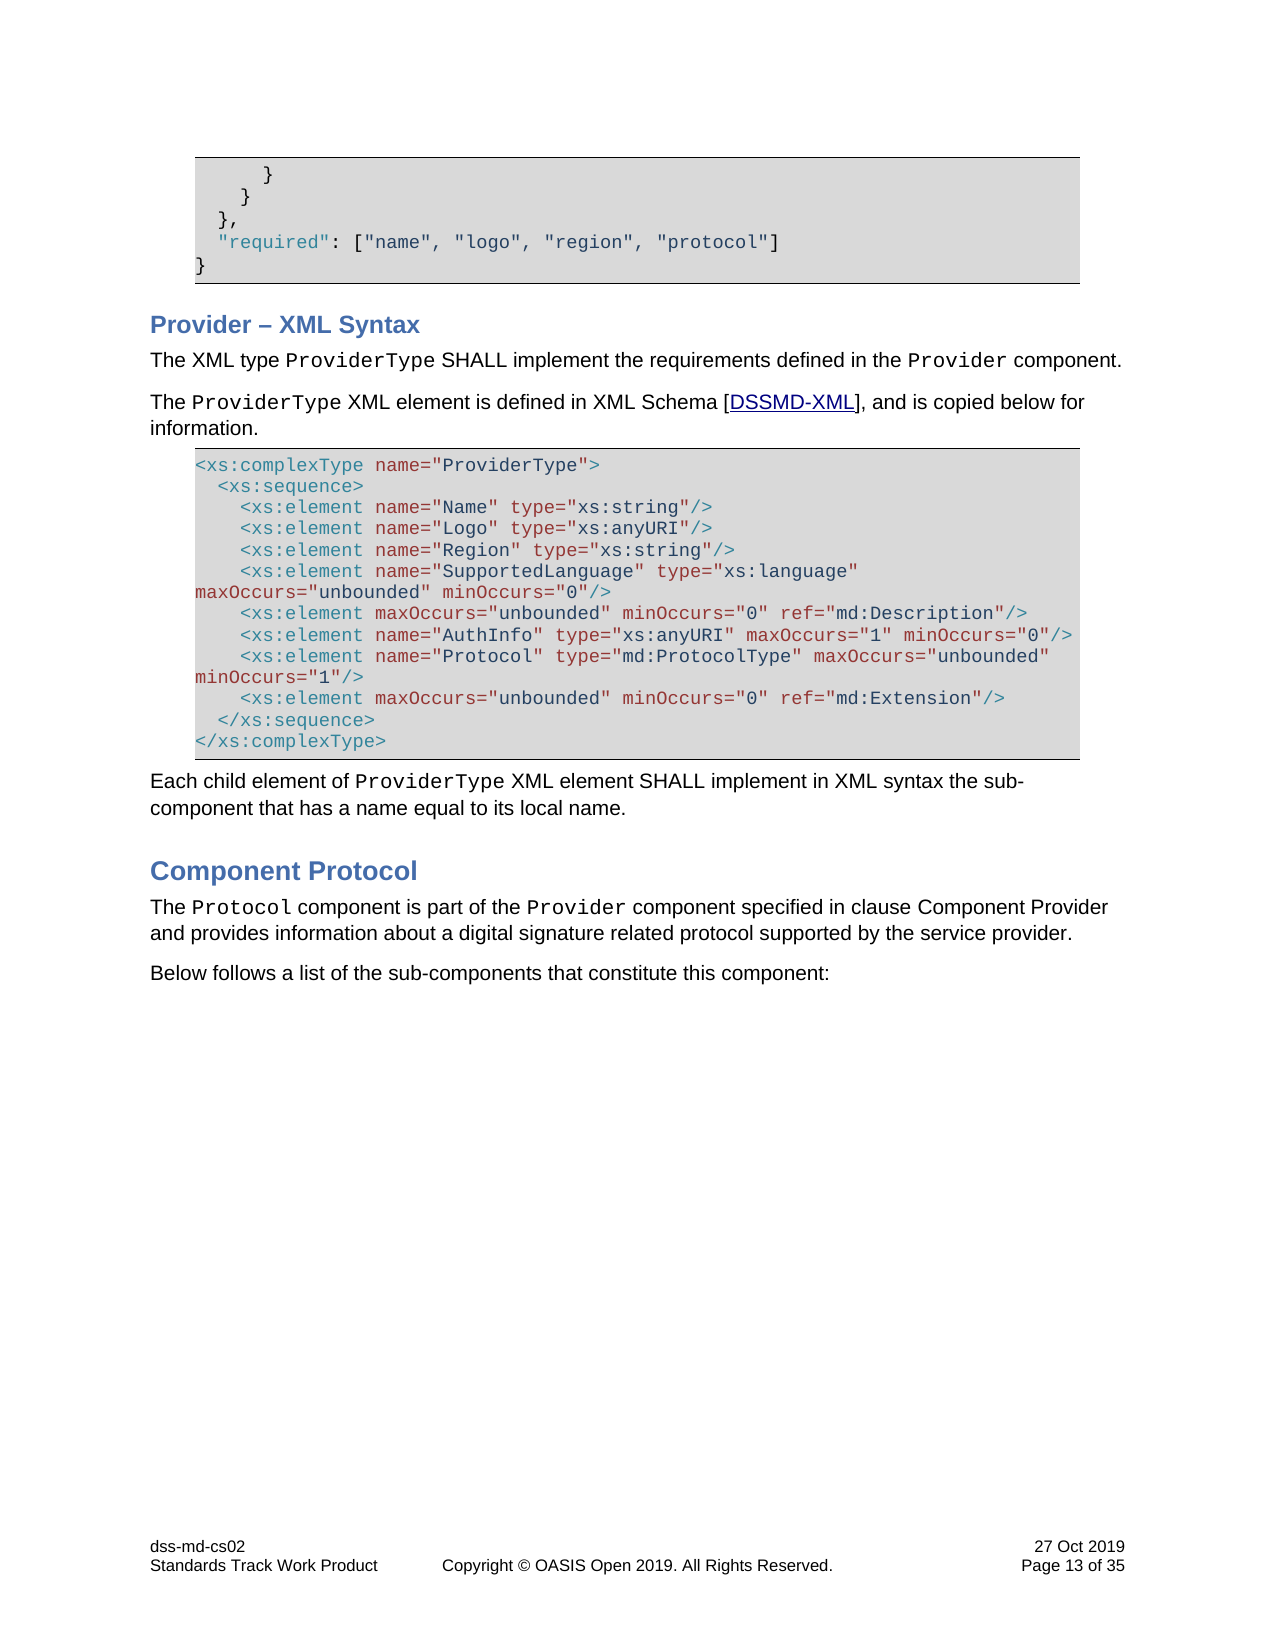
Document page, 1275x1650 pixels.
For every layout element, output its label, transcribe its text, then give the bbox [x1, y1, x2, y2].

text <xs:sequence> [195, 469, 1080, 491]
text <xs:element name="Protocol" type="md:ProtocolType" maxOccurs="unbounded" minOccurs="1"/> [195, 639, 1080, 682]
text <xs:element name="Region" type="xs:string"/> [195, 533, 1080, 554]
text </xs:sequence> [195, 703, 1080, 724]
text Below follows a list of the sub-components that constitute this component: [150, 961, 1125, 985]
text <xs:element name="Logo" type="xs:anyURI"/> [195, 512, 1080, 533]
text The ProviderType XML element is defined in XML Schema [DSSMD-XML], and is copied below for information. [150, 390, 1125, 440]
text <xs:element maxOccurs="unbounded" minOccurs="0" ref="md:Extension"/> [195, 682, 1080, 703]
text </xs:complexType> [195, 724, 1080, 759]
text <xs:element name="AuthInfo" type="xs:anyURI" maxOccurs="1" minOccurs="0"/> [195, 618, 1080, 639]
text } [195, 158, 1080, 180]
subtitle Provider – XML Syntax [150, 310, 1125, 339]
text <xs:element maxOccurs="unbounded" minOccurs="0" ref="md:Description"/> [195, 597, 1080, 618]
text <xs:element name="SupportedLanguage" type="xs:language" maxOccurs="unbounded" minOccurs="0"/> [195, 554, 1080, 597]
text }, [195, 203, 1080, 225]
text } [195, 248, 1080, 283]
subtitle Component Protocol [150, 855, 1125, 886]
text The XML type ProviderType SHALL implement the requirements defined in the Provider component. [150, 347, 1125, 373]
text The Protocol component is part of the Provider component specified in clause 3.1.1 and provides information about a digital signature related protocol supported by the service provider. [150, 894, 1125, 944]
text "required": ["name", "logo", "region", "protocol"] [195, 225, 1080, 248]
text } [195, 180, 1080, 203]
text <xs:element name="Name" type="xs:string"/> [195, 491, 1080, 512]
text Each child element of ProviderType XML element SHALL implement in XML syntax the sub-component that has a name equal to its local name. [150, 768, 1125, 820]
text <xs:complexType name="ProviderType"> [195, 449, 1080, 469]
